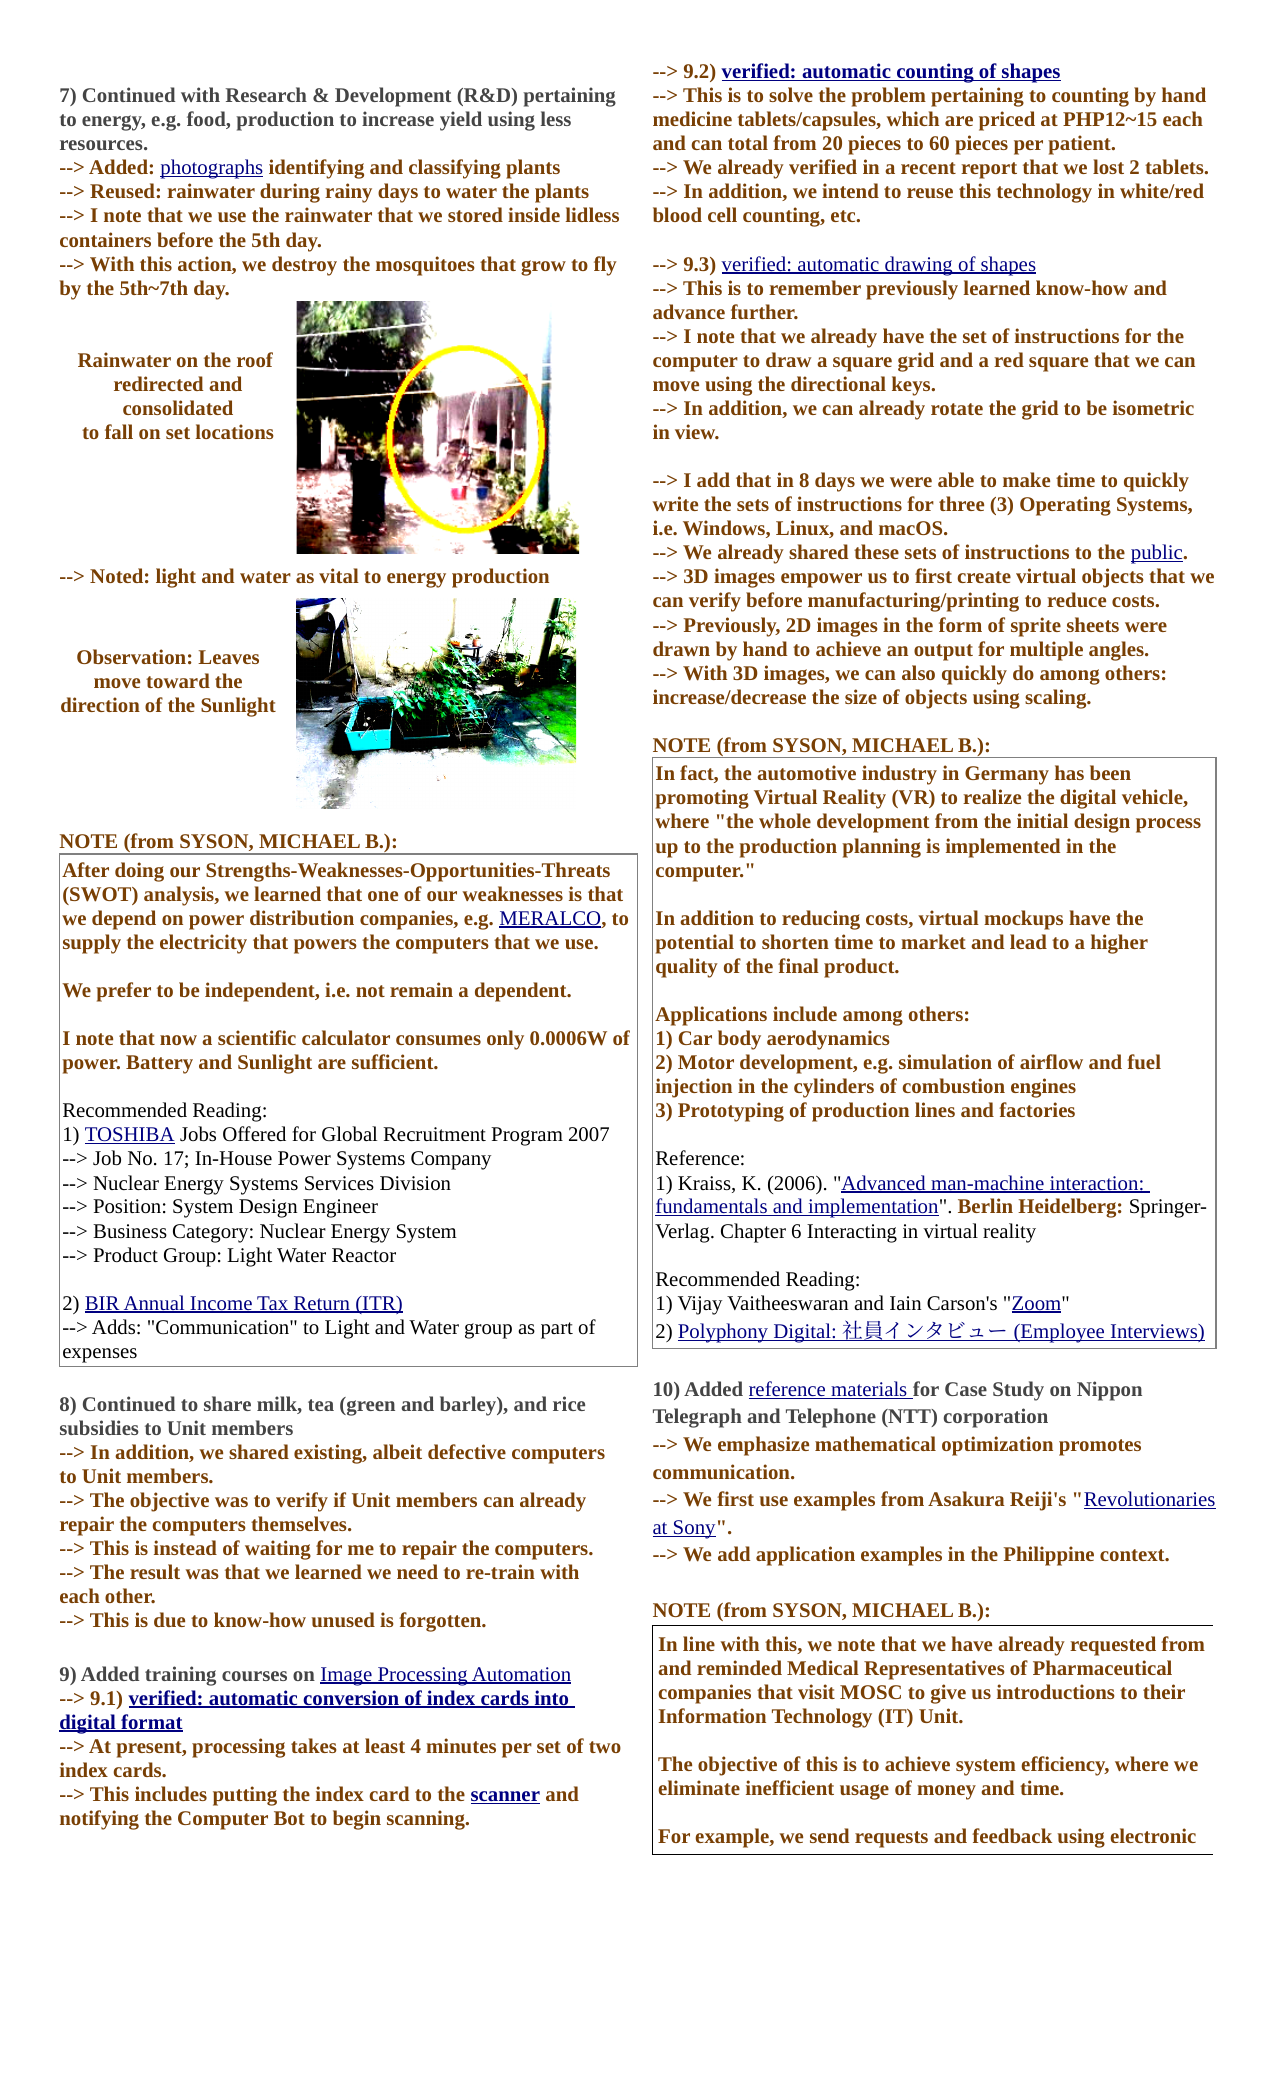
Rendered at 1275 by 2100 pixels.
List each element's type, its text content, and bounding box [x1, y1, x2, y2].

text --> This is due to know-how unused is forgotten. [59, 1608, 623, 1632]
text --> I note that we use the rainwater that we stored inside lidless containers before the 5th day. [59, 203, 623, 252]
text --> We first use examples from Asakura Reiji's "Revolutionaries at Sony". [652, 1487, 1216, 1539]
text --> 3D images empower us to first create virtual objects that we can verify before manufacturing/printing to reduce costs. --> Previously, 2D images in the form of sprite sheets were drawn by hand to achieve an output for multiple angles. --> With 3D images, we can also quickly do among others: increase/decrease the size of objects using scaling. [652, 564, 1216, 709]
text --> We already shared these sets of instructions to the public. [652, 540, 1216, 564]
text NOTE (from SYSON, MICHAEL B.): [652, 1598, 1216, 1622]
text --> 9.2) verified: automatic counting of shapes --> This is to solve the problem pertaining to counting by hand [652, 59, 1216, 107]
table_header In line with this, we note that we have already requested from and reminded Medical Representatives of Pharmaceutical companies that visit MOSC to give us introductions to their Information Technology (IT) Unit. The objective of this is to achieve system efficiency, where we eliminate inefficient usage of money and time. For example, we send requests and feedback using electronic [653, 1626, 1213, 1854]
text medicine tablets/capsules, which are priced at PHP12~15 each and can total from 20 pieces to 60 pieces per patient. --> We already verified in a recent report that we lost 2 tablets. --> In addition, we intend to reuse this technology in white/red blood cell counting, etc. --> 9.3) verified: automatic drawing of shapes --> This is to remember previously learned know-how and advance further. --> I note that we already have the set of instructions for the computer to draw a square grid and a red square that we can move using the directional keys. --> In addition, we can already rotate the grid to be isometric in view. [652, 107, 1216, 444]
text 9) Added training courses on Image Processing Automation [59, 1662, 623, 1686]
text --> With this action, we destroy the mosquitoes that grow to fly by the 5th~7th day. [59, 252, 623, 300]
text --> 9.1) verified: automatic conversion of index cards into digital format --> At present, processing takes at least 4 minutes per set of two index cards. --> This includes putting the index card to the scanner and notifying the Computer Bot to begin scanning. [59, 1686, 623, 1854]
text --> The result was that we learned we need to re-train with each other. [59, 1560, 623, 1608]
text --> Noted: light and water as vital to energy production [59, 564, 623, 588]
text [580, 348, 623, 444]
text --> We emphasize mathematical optimization promotes communication. [652, 1432, 1216, 1484]
text --> Reused: rainwater during rainy days to water the plants [59, 179, 623, 203]
text NOTE (from SYSON, MICHAEL B.): [59, 829, 623, 853]
text --> Added: photographs identifying and classifying plants [59, 155, 623, 179]
text --> I add that in 8 days we were able to make time to quickly write the sets of instructions for three (3) Operating Systems, i.e. Windows, Linux, and macOS. [652, 468, 1216, 540]
text Rainwater on the roof redirected and consolidated to fall on set locations [59, 348, 296, 444]
text --> We add application examples in the Philippine context. [652, 1542, 1216, 1566]
table_header After doing our Strengths-Weaknesses-Opportunities-Threats (SWOT) analysis, we learned that one of our weaknesses is that we depend on power distribution companies, e.g. MERALCO, to supply the electricity that powers the computers that we use. We prefer to be independent, i.e. not remain a dependent. I note that now a scientific calculator consumes only 0.0006W of power. Battery and Sunlight are sufficient. Recommended Reading: 1) TOSHIBA Jobs Offered for Global Recruitment Program 2007 --> Job No. 17; In-House Power Systems Company --> Nuclear Energy Systems Services Division --> Position: System Design Engineer --> Business Category: Nuclear Energy System --> Product Group: Light Water Reactor 2) BIR Annual Income Tax Return (ITR) --> Adds: "Communication" to Light and Water group as part of expenses [60, 855, 637, 1366]
text 8) Continued to share milk, tea (green and barley), and rice subsidies to Unit members [59, 1391, 623, 1439]
table_header In fact, the automotive industry in Germany has been promoting Virtual Reality (VR) to realize the digital vehicle, where "the whole development from the initial design process up to the production planning is implemented in the computer." In addition to reducing costs, virtual mockups have the potential to shorten time to market and lead to a higher quality of the final product. Applications include among others: 1) Car body aerodynamics 2) Motor development, e.g. simulation of airflow and fuel injection in the cylinders of combustion engines 3) Prototyping of production lines and factories Reference: 1) Kraiss, K. (2006). "Advanced man-machine interaction: fundamentals and implementation". Berlin Heidelberg: Springer-Verlag. Chapter 6 Interacting in virtual reality Recommended Reading: 1) Vijay Vaitheeswaran and Iain Carson's "Zoom" 2) Polyphony Digital: 社員インタビュー (Employee Interviews) [653, 758, 1215, 1348]
text NOTE (from SYSON, MICHAEL B.): [652, 733, 1216, 757]
text 7) Continued with Research & Development (R&D) pertaining to energy, e.g. food, production to increase yield using less resources. [59, 83, 623, 155]
text --> In addition, we shared existing, albeit defective computers to Unit members. --> The objective was to verify if Unit members can already repair the computers themselves. --> This is instead of waiting for me to repair the computers. [59, 1439, 623, 1560]
text 10) Added reference materials for Case Study on Nippon Telegraph and Telephone (NTT) corporation [652, 1377, 1216, 1428]
